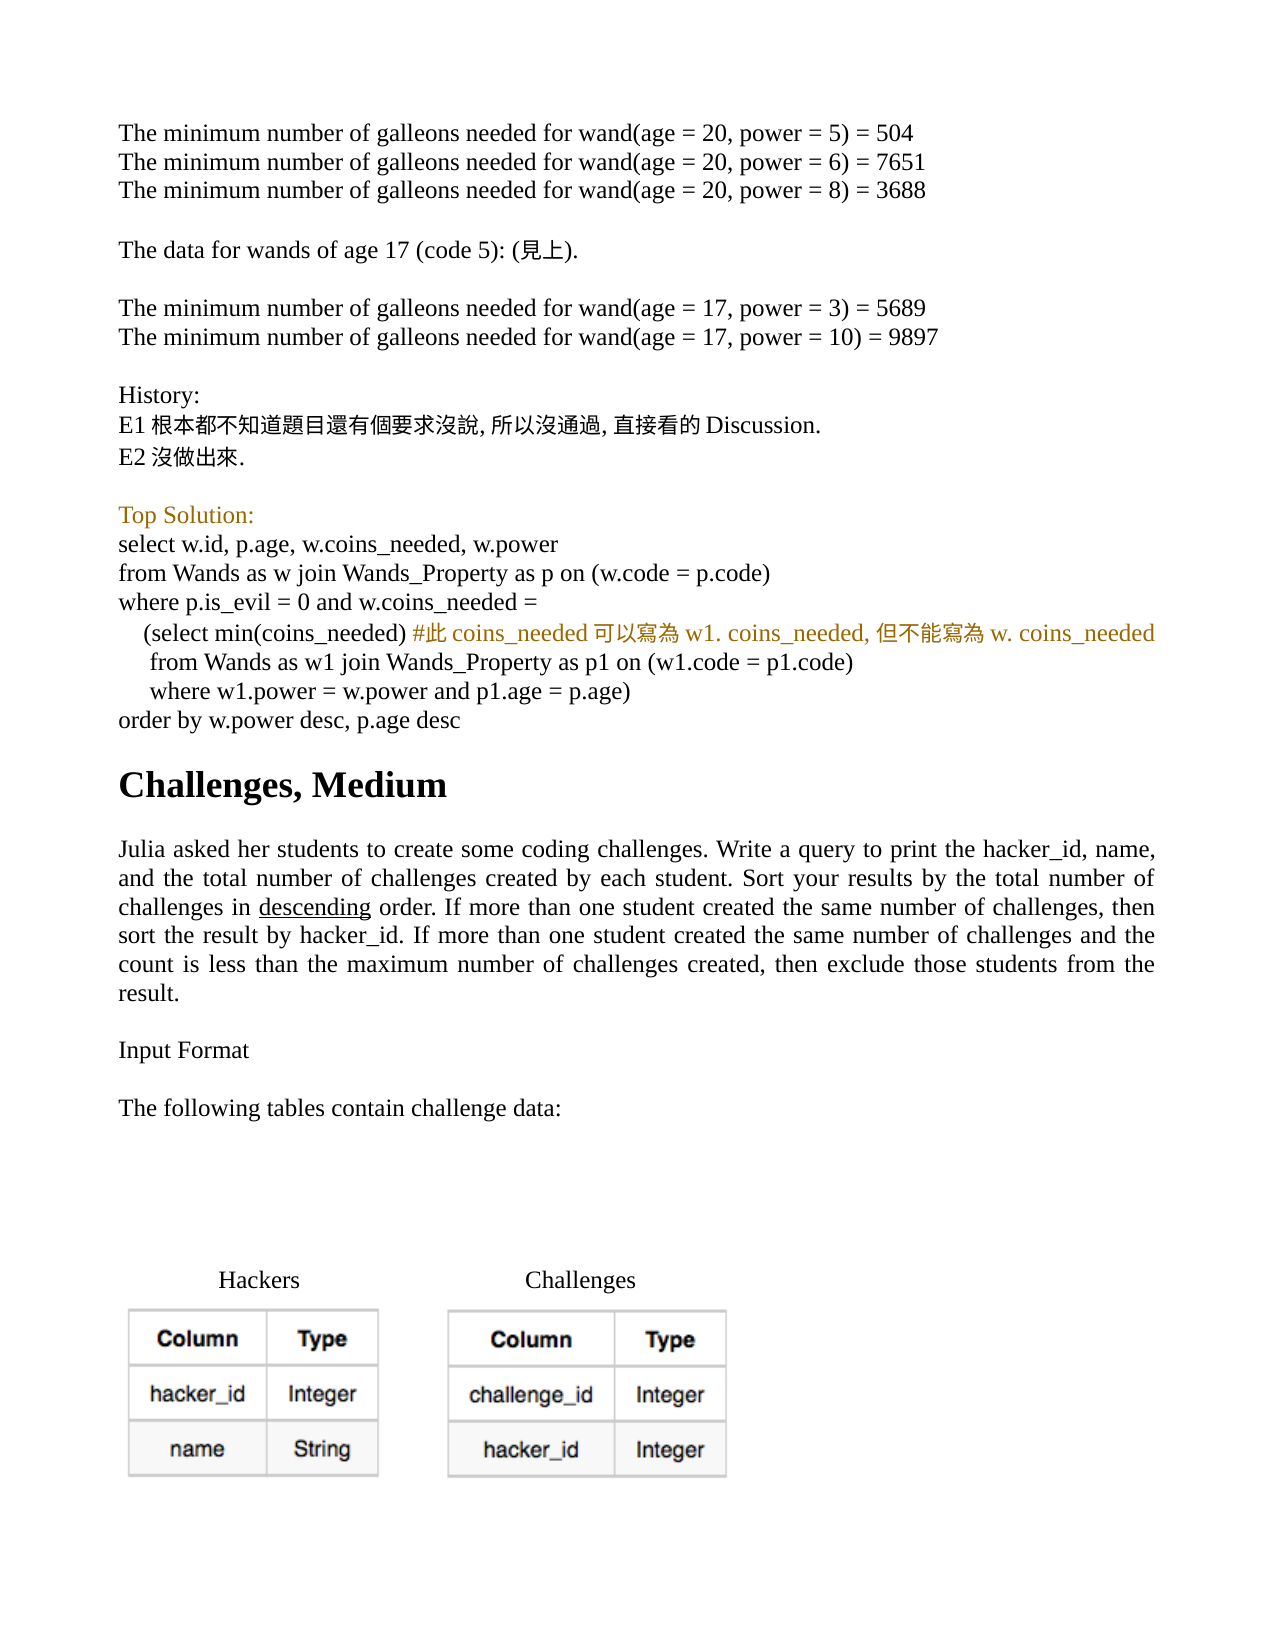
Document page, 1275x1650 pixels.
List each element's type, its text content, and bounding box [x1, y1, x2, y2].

text E1根本都不知道題目還有個要求沒說, 所以沒通過, 直接看的Discussion. [118, 408, 1157, 440]
text The minimum number of galleons needed for wand(age = 17, power = 10) = 9897 [118, 322, 1157, 351]
text Input Format [118, 1035, 1157, 1064]
text Top Solution: [118, 501, 1157, 529]
text The minimum number of galleons needed for wand(age = 17, power = 3) = 5689 [118, 293, 1157, 322]
text The following tables contain challenge data: [118, 1093, 1157, 1122]
text from Wands as w join Wands_Property as p on (w.code = p.code) [118, 558, 1157, 587]
text select w.id, p.age, w.coins_needed, w.power [118, 529, 1157, 558]
picture [443, 1302, 735, 1486]
text (select min(coins_needed) #此 coins_needed可以寫為w1. coins_needed, 但不能寫為w. coins_needed [118, 616, 1157, 647]
picture [122, 1302, 387, 1482]
text The data for wands of age 17 (code 5): (見上). [118, 233, 1157, 265]
text Challenges, Medium [118, 762, 1157, 805]
text History: [118, 380, 1157, 408]
text E2沒做出來. [118, 440, 1157, 472]
text The minimum number of galleons needed for wand(age = 20, power = 5) = 504 [118, 118, 1157, 147]
text Julia asked her students to create some coding challenges. Write a query to print the hacker_id, name, and the total number of challenges created by each student. Sort your results by the total number of challenges in descending order. If more than one student created the same number of challenges, then sort the result by hacker_id. If more than one student created the same number of challenges and the count is less than the maximum number of challenges created, then exclude those students from the result. [118, 834, 1157, 1007]
text order by w.power desc, p.age desc [118, 705, 1157, 733]
text The minimum number of galleons needed for wand(age = 20, power = 8) = 3688 [118, 176, 1157, 204]
text Hackers Challenges [118, 1265, 1157, 1294]
text where p.is_evil = 0 and w.coins_needed = [118, 587, 1157, 616]
text from Wands as w1 join Wands_Property as p1 on (w1.code = p1.code) [118, 647, 1157, 676]
text The minimum number of galleons needed for wand(age = 20, power = 6) = 7651 [118, 147, 1157, 176]
text where w1.power = w.power and p1.age = p.age) [118, 676, 1157, 705]
